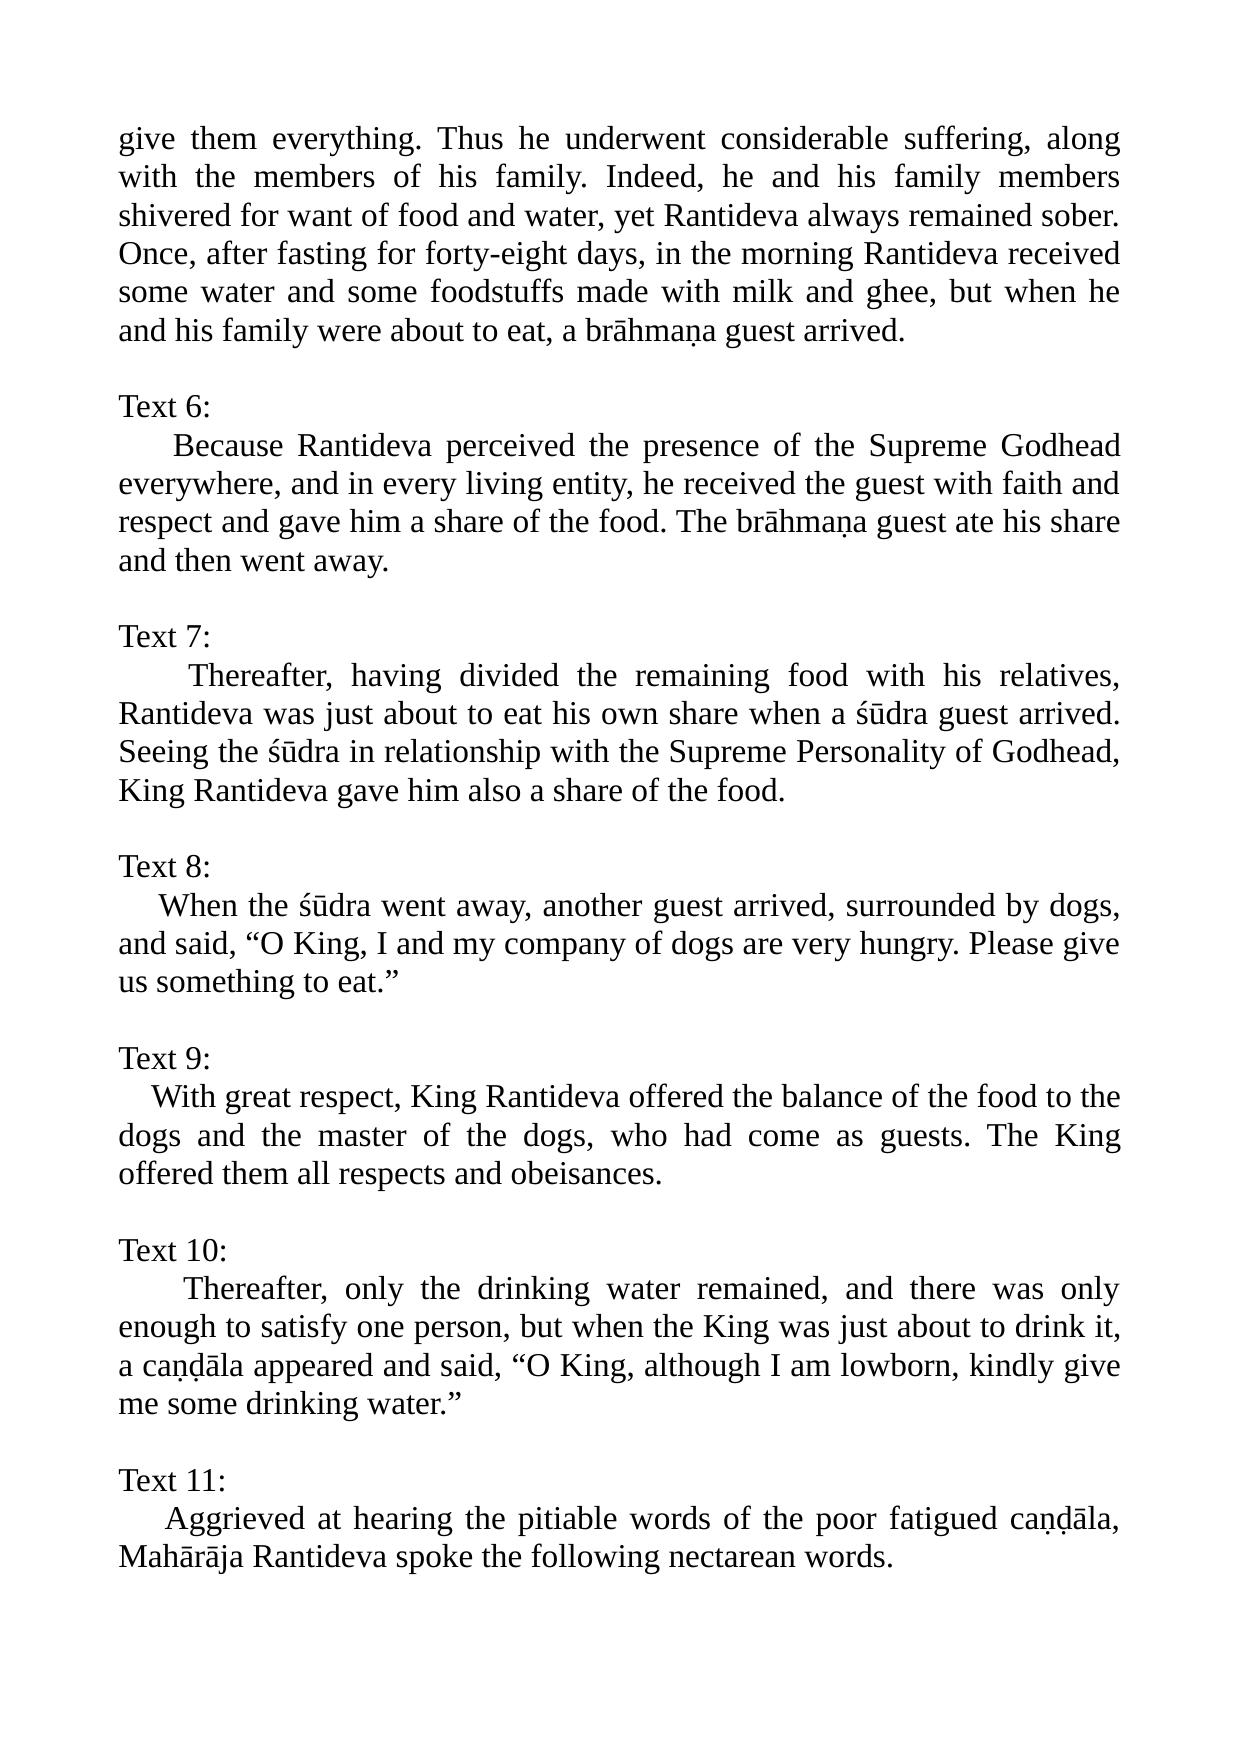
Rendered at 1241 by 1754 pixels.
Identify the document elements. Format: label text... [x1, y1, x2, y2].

text Thereafter, only the drinking water remained, and there was only enough to satisfy one person, but when the King was just about to drink it, a caṇḍāla appeared and said, “O King, although I am lowborn, kindly give me some drinking water.” [118, 1268, 1122, 1421]
text Text 6: [118, 386, 1122, 425]
text Text 7: [118, 616, 1122, 655]
text Text 11: [118, 1460, 1122, 1498]
text Thereafter, having divided the remaining food with his relatives, Rantideva was just about to eat his own share when a śūdra guest arrived. Seeing the śūdra in relationship with the Supreme Personality of Godhead, King Rantideva gave him also a share of the food. [118, 655, 1122, 808]
text give them everything. Thus he underwent considerable suffering, along with the members of his family. Indeed, he and his family members shivered for want of food and water, yet Rantideva always remained sober. Once, after fasting for forty-eight days, in the morning Rantideva received some water and some foodstuffs made with milk and ghee, but when he and his family were about to eat, a brāhmaṇa guest arrived. [118, 118, 1122, 348]
text Because Rantideva perceived the presence of the Supreme Godhead everywhere, and in every living entity, he received the guest with faith and respect and gave him a share of the food. The brāhmaṇa guest ate his share and then went away. [118, 425, 1122, 578]
text Text 9: [118, 1038, 1122, 1076]
text When the śūdra went away, another guest arrived, surrounded by dogs, and said, “O King, I and my company of dogs are very hungry. Please give us something to eat.” [118, 885, 1122, 1000]
text Text 10: [118, 1230, 1122, 1268]
text Aggrieved at hearing the pitiable words of the poor fatigued caṇḍāla, Mahārāja Rantideva spoke the following nectarean words. [118, 1498, 1122, 1575]
text With great respect, King Rantideva offered the balance of the food to the dogs and the master of the dogs, who had come as guests. The King offered them all respects and obeisances. [118, 1076, 1122, 1191]
text Text 8: [118, 846, 1122, 885]
